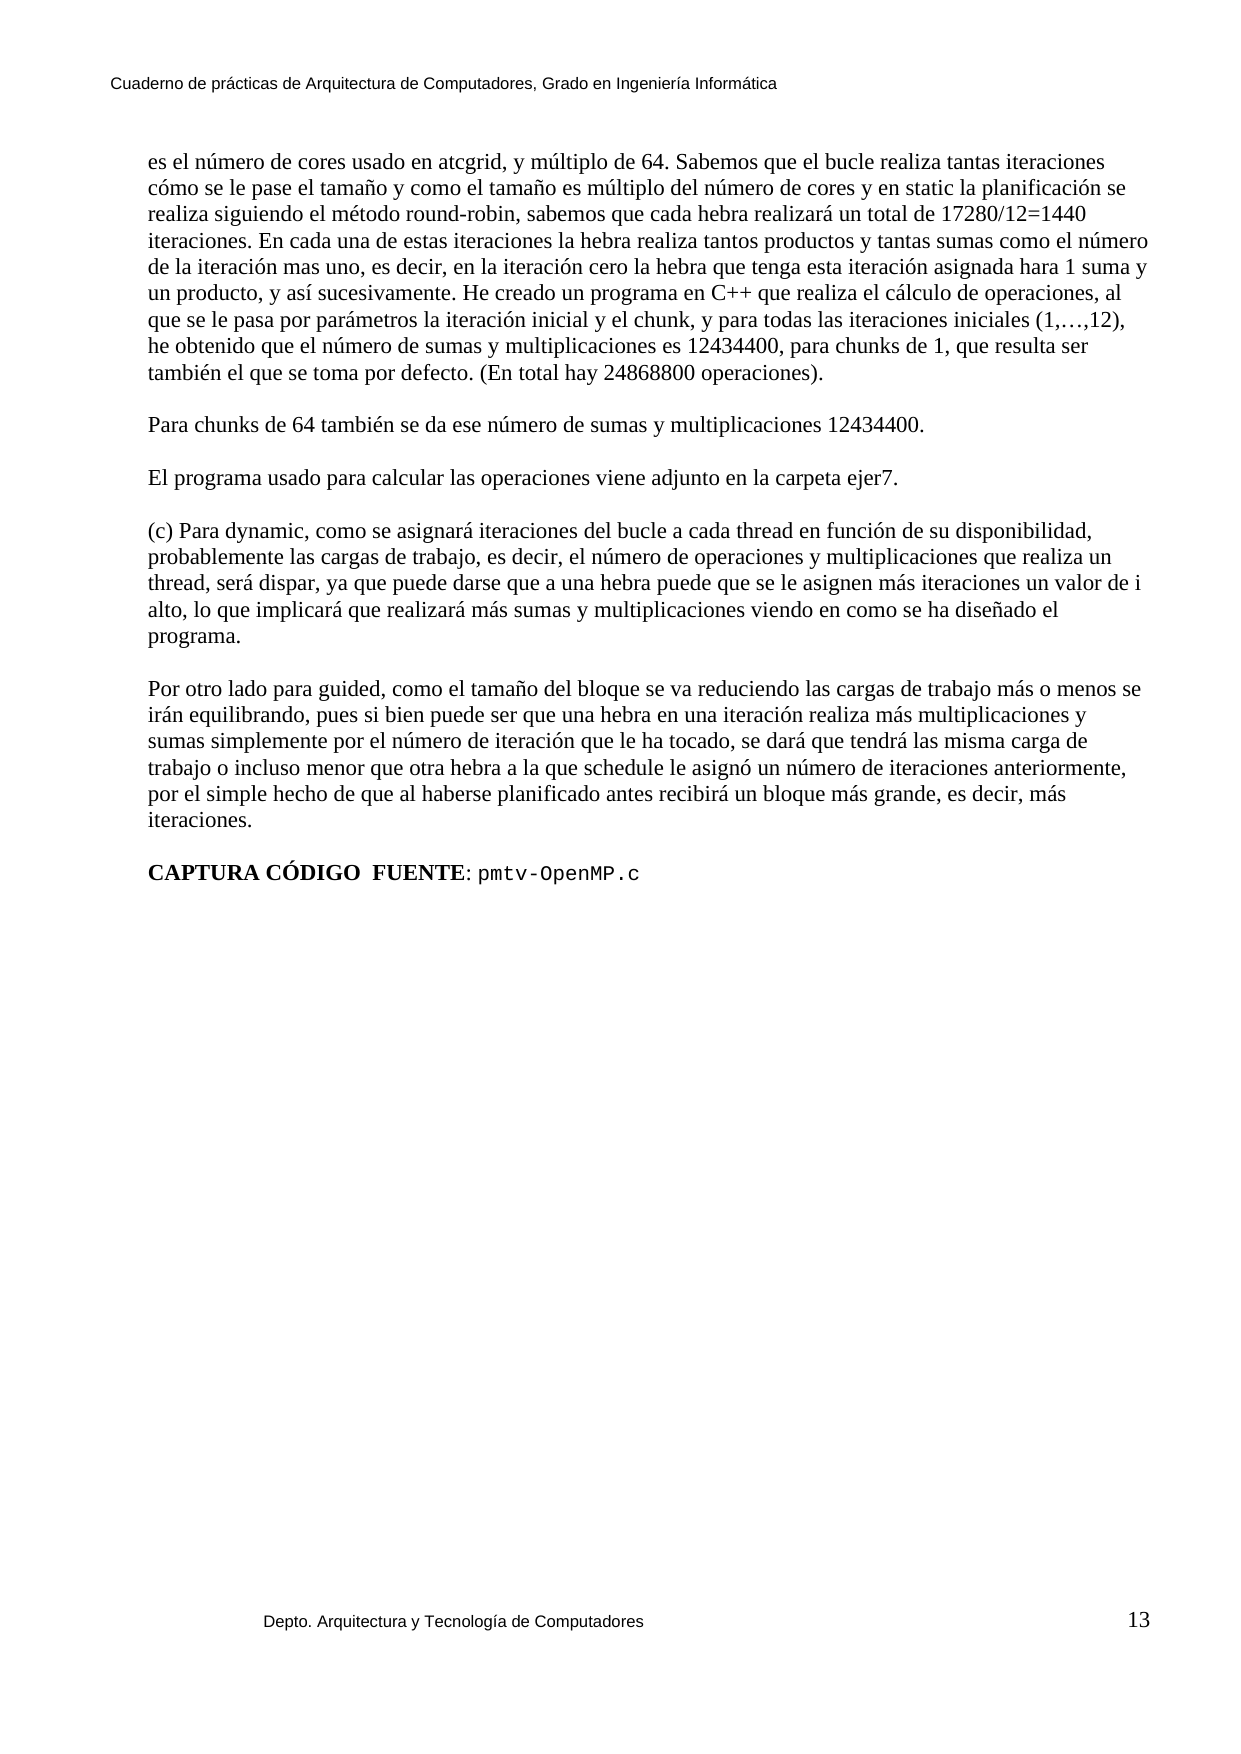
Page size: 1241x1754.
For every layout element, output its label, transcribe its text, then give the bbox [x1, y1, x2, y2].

text (c) Para dynamic, como se asignará iteraciones del bucle a cada thread en función de su disponibilidad, probablemente las cargas de trabajo, es decir, el número de operaciones y multiplicaciones que realiza un thread, será dispar, ya que puede darse que a una hebra puede que se le asignen más iteraciones un valor de i alto, lo que implicará que realizará más sumas y multiplicaciones viendo en como se ha diseñado el programa. [148, 517, 1150, 648]
text El programa usado para calcular las operaciones viene adjunto en la carpeta ejer7. [148, 464, 1150, 490]
text Para chunks de 64 también se da ese número de sumas y multiplicaciones 12434400. [148, 411, 1150, 438]
text Por otro lado para guided, como el tamaño del bloque se va reduciendo las cargas de trabajo más o menos se irán equilibrando, pues si bien puede ser que una hebra en una iteración realiza más multiplicaciones y sumas simplemente por el número de iteración que le ha tocado, se dará que tendrá las misma carga de trabajo o incluso menor que otra hebra a la que schedule le asignó un número de iteraciones anteriormente, por el simple hecho de que al haberse planificado antes recibirá un bloque más grande, es decir, más iteraciones. [148, 675, 1150, 833]
text es el número de cores usado en atcgrid, y múltiplo de 64. Sabemos que el bucle realiza tantas iteraciones cómo se le pase el tamaño y como el tamaño es múltiplo del número de cores y en static la planificación se realiza siguiendo el método round-robin, sabemos que cada hebra realizará un total de 17280/12=1440 iteraciones. En cada una de estas iteraciones la hebra realiza tantos productos y tantas sumas como el número de la iteración mas uno, es decir, en la iteración cero la hebra que tenga esta iteración asignada hara 1 suma y un producto, y así sucesivamente. He creado un programa en C++ que realiza el cálculo de operaciones, al que se le pasa por parámetros la iteración inicial y el chunk, y para todas las iteraciones iniciales (1,…,12), he obtenido que el número de sumas y multiplicaciones es 12434400, para chunks de 1, que resulta ser también el que se toma por defecto. (En total hay 24868800 operaciones). [148, 148, 1150, 385]
text CAPTURA CÓDIGO FUENTE: pmtv-OpenMP.c [148, 859, 1150, 887]
